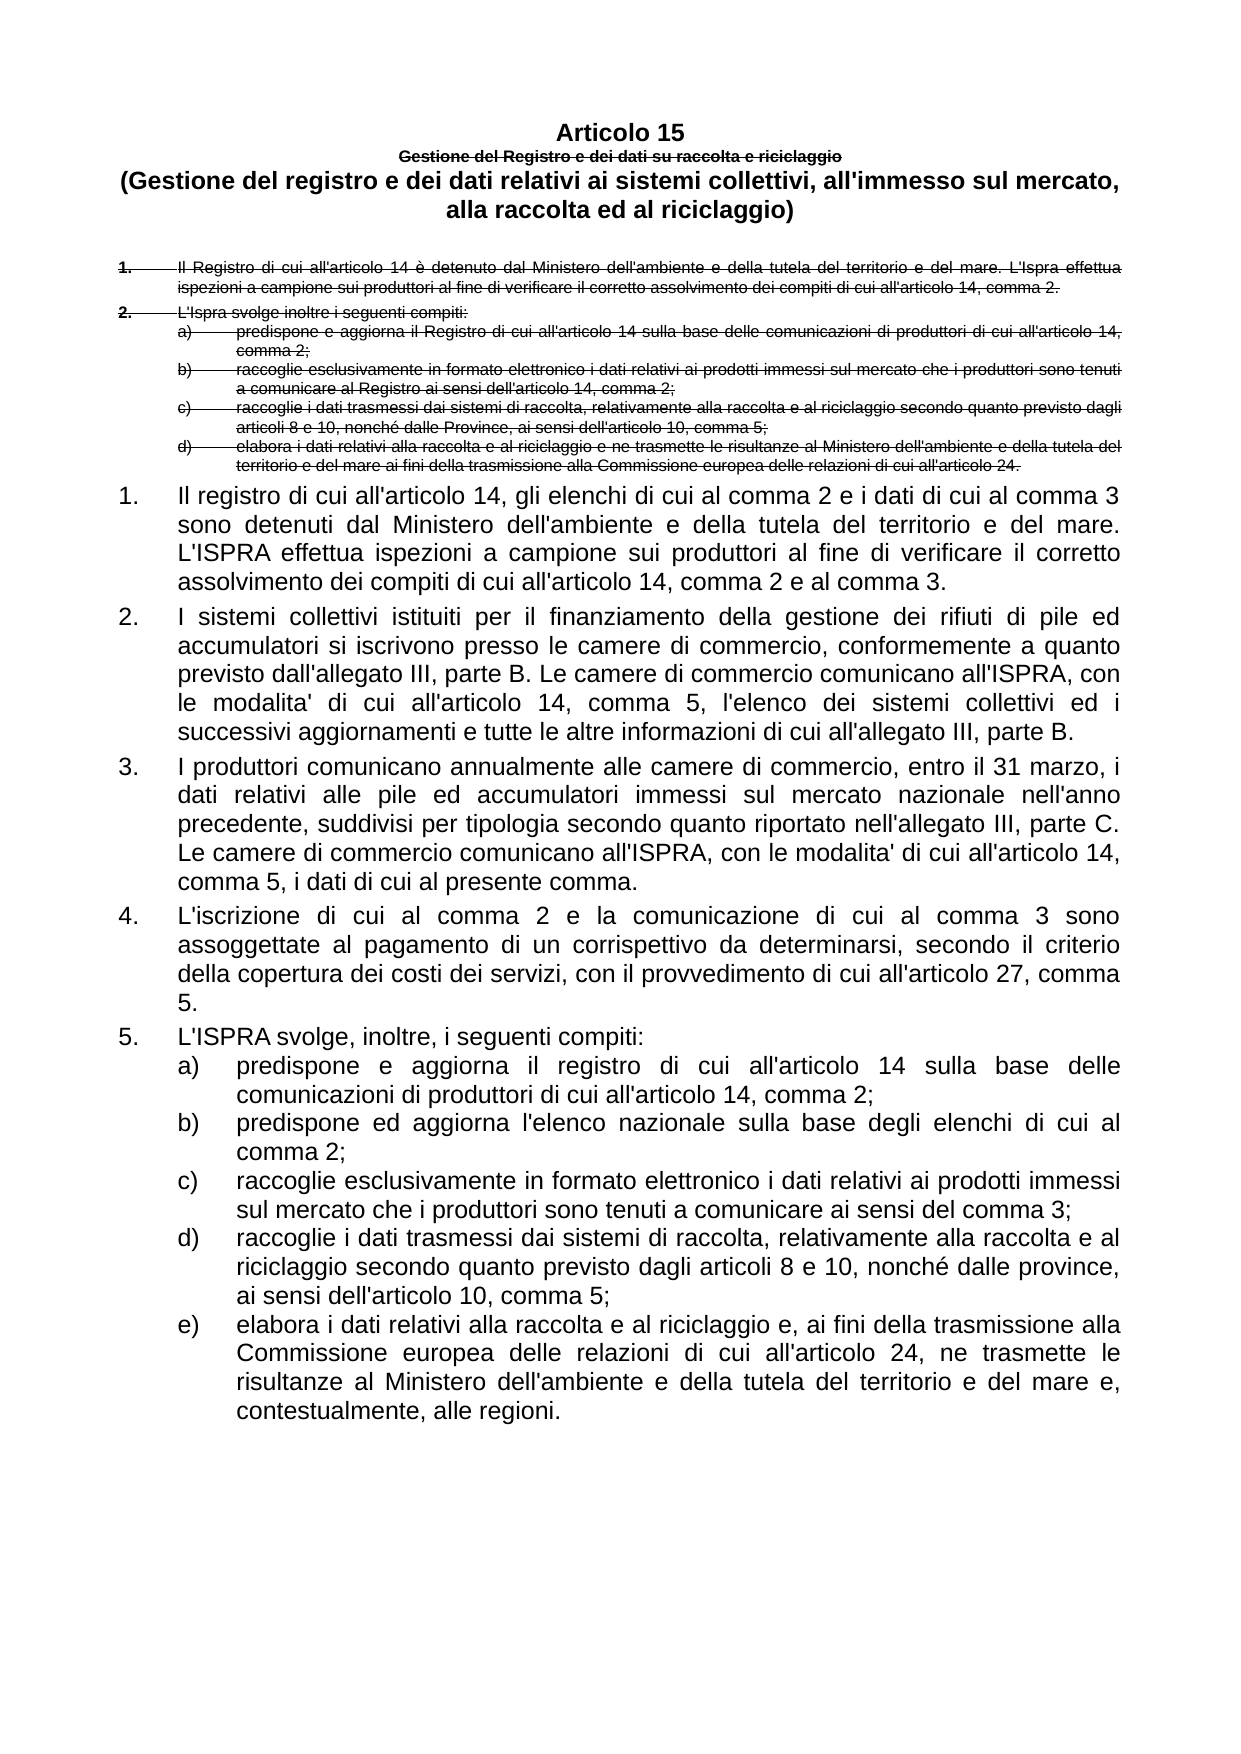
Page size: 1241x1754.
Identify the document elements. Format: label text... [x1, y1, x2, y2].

text 1. Il Registro di cui all'articolo 14 è detenuto dal Ministero dell'ambiente e della tutela del territorio e del mare. L'Ispra effettua ispezioni a campione sui produttori al fine di verificare il corretto assolvimento dei compiti di cui all'articolo 14, comma 2. [118, 258, 1122, 269]
text a) predispone e aggiorna il registro di cui all'articolo 14 sulla base delle comunicazioni di produttori di cui all'articolo 14, comma 2; [177, 1051, 1122, 1108]
text a) predispone e aggiorna il Registro di cui all'articolo 14 sulla base delle comunicazioni di produttori di cui all'articolo 14, comma 2; [177, 333, 1122, 360]
text b) raccoglie esclusivamente in formato elettronico i dati relativi ai prodotti immessi sul mercato che i produttori sono tenuti a comunicare al Registro ai sensi dell'articolo 14, comma 2; [177, 360, 1122, 370]
text 1. Il registro di cui all'articolo 14, gli elenchi di cui al comma 2 e i dati di cui al comma 3 sono detenuti dal Ministero dell'ambiente e della tutela del territorio e del mare. L'ISPRA effettua ispezioni a campione sui produttori al fine di verificare il corretto assolvimento dei compiti di cui all'articolo 14, comma 2 e al comma 3. [118, 481, 1122, 596]
text 2. L'Ispra svolge inoltre i seguenti compiti: [118, 302, 1122, 322]
text d) elabora i dati relativi alla raccolta e al riciclaggio e ne trasmette le risultanze al Ministero dell'ambiente e della tutela del territorio e del mare ai fini della trasmissione alla Commissione europea delle relazioni di cui all'articolo 24. [177, 448, 1122, 475]
text 5. L'ISPRA svolge, inoltre, i seguenti compiti: [118, 1022, 1122, 1051]
text c) raccoglie i dati trasmessi dai sistemi di raccolta, relativamente alla raccolta e al riciclaggio secondo quanto previsto dagli articoli 8 e 10, nonché dalle Province, ai sensi dell'articolo 10, comma 5; [177, 410, 1122, 437]
text 1. Il Registro di cui all'articolo 14 è detenuto dal Ministero dell'ambiente e della tutela del territorio e del mare. L'Ispra effettua ispezioni a campione sui produttori al fine di verificare il corretto assolvimento dei compiti di cui all'articolo 14, comma 2. [118, 270, 1122, 297]
text e) elabora i dati relativi alla raccolta e al riciclaggio e, ai fini della trasmissione alla Commissione europea delle relazioni di cui all'articolo 24, ne trasmette le risultanze al Ministero dell'ambiente e della tutela del territorio e del mare e, contestualmente, alle regioni. [177, 1310, 1122, 1425]
text 2. I sistemi collettivi istituiti per il finanziamento della gestione dei rifiuti di pile ed accumulatori si iscrivono presso le camere di commercio, conformemente a quanto previsto dall'allegato III, parte B. Le camere di commercio comunicano all'ISPRA, con le modalita' di cui all'articolo 14, comma 5, l'elenco dei sistemi collettivi ed i successivi aggiornamenti e tutte le altre informazioni di cui all'allegato III, parte B. [118, 602, 1122, 746]
text c) raccoglie i dati trasmessi dai sistemi di raccolta, relativamente alla raccolta e al riciclaggio secondo quanto previsto dagli articoli 8 e 10, nonché dalle Province, ai sensi dell'articolo 10, comma 5; [177, 398, 1122, 409]
text b) raccoglie esclusivamente in formato elettronico i dati relativi ai prodotti immessi sul mercato che i produttori sono tenuti a comunicare al Registro ai sensi dell'articolo 14, comma 2; [177, 371, 1122, 398]
text d) elabora i dati relativi alla raccolta e al riciclaggio e ne trasmette le risultanze al Ministero dell'ambiente e della tutela del territorio e del mare ai fini della trasmissione alla Commissione europea delle relazioni di cui all'articolo 24. [177, 437, 1122, 447]
text b) predispone ed aggiorna l'elenco nazionale sulla base degli elenchi di cui al comma 2; [177, 1108, 1122, 1166]
text a) predispone e aggiorna il Registro di cui all'articolo 14 sulla base delle comunicazioni di produttori di cui all'articolo 14, comma 2; [177, 322, 1122, 332]
subtitle Articolo 15 Gestione del Registro e dei dati su raccolta e riciclaggio (Gestione del registro e dei dati relativi ai sistemi collettivi, all'immesso sul mercato, alla raccolta ed al riciclaggio) [118, 118, 1122, 223]
text d) raccoglie i dati trasmessi dai sistemi di raccolta, relativamente alla raccolta e al riciclaggio secondo quanto previsto dagli articoli 8 e 10, nonché dalle province, ai sensi dell'articolo 10, comma 5; [177, 1223, 1122, 1310]
text 3. I produttori comunicano annualmente alle camere di commercio, entro il 31 marzo, i dati relativi alle pile ed accumulatori immessi sul mercato nazionale nell'anno precedente, suddivisi per tipologia secondo quanto riportato nell'allegato III, parte C. Le camere di commercio comunicano all'ISPRA, con le modalita' di cui all'articolo 14, comma 5, i dati di cui al presente comma. [118, 752, 1122, 895]
text 4. L'iscrizione di cui al comma 2 e la comunicazione di cui al comma 3 sono assoggettate al pagamento di un corrispettivo da determinarsi, secondo il criterio della copertura dei costi dei servizi, con il provvedimento di cui all'articolo 27, comma 5. [118, 901, 1122, 1016]
text c) raccoglie esclusivamente in formato elettronico i dati relativi ai prodotti immessi sul mercato che i produttori sono tenuti a comunicare ai sensi del comma 3; [177, 1166, 1122, 1223]
